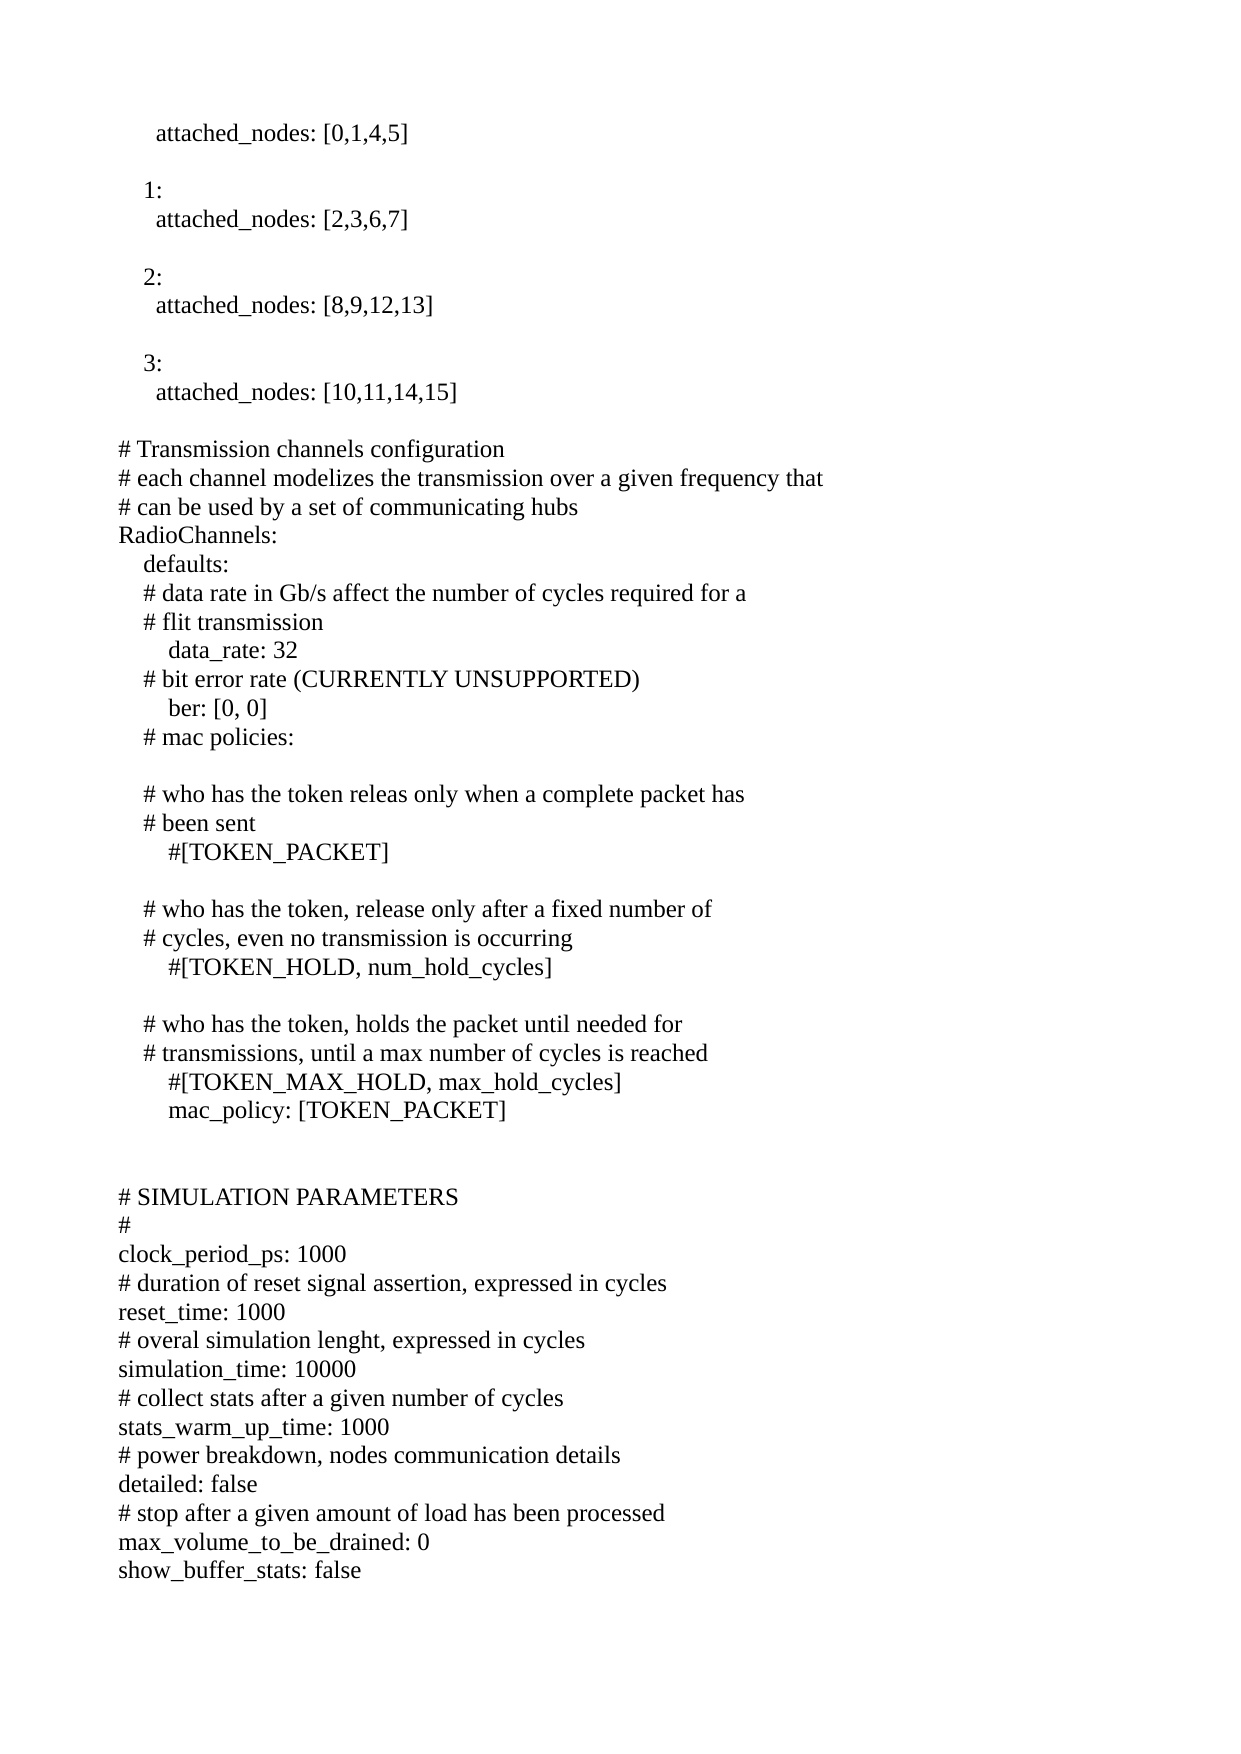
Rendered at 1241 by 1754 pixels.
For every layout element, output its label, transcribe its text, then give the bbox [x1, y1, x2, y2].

text # overal simulation lenght, expressed in cycles [118, 1326, 1122, 1354]
text # cycles, even no transmission is occurring [118, 923, 1122, 952]
text # collect stats after a given number of cycles [118, 1383, 1122, 1412]
text 2: [118, 262, 1122, 291]
text # stop after a given amount of load has been processed [118, 1498, 1122, 1527]
text # been sent [118, 808, 1122, 837]
text #[TOKEN_HOLD, num_hold_cycles] [118, 952, 1122, 981]
text show_buffer_stats: false [118, 1556, 1122, 1584]
text # flit transmission [118, 607, 1122, 636]
text # mac policies: [118, 722, 1122, 751]
text data_rate: 32 [118, 636, 1122, 664]
text attached_nodes: [0,1,4,5] [118, 118, 1122, 147]
text stats_warm_up_time: 1000 [118, 1412, 1122, 1441]
text RadioChannels: [118, 521, 1122, 549]
text # duration of reset signal assertion, expressed in cycles [118, 1268, 1122, 1297]
text ber: [0, 0] [118, 693, 1122, 722]
text attached_nodes: [8,9,12,13] [118, 291, 1122, 319]
text 3: [118, 348, 1122, 377]
text # can be used by a set of communicating hubs [118, 492, 1122, 521]
text # data rate in Gb/s affect the number of cycles required for a [118, 578, 1122, 607]
text mac_policy: [TOKEN_PACKET] [118, 1096, 1122, 1124]
text reset_time: 1000 [118, 1297, 1122, 1326]
text # each channel modelizes the transmission over a given frequency that [118, 463, 1122, 492]
text # who has the token releas only when a complete packet has [118, 779, 1122, 808]
text clock_period_ps: 1000 [118, 1239, 1122, 1268]
text # bit error rate (CURRENTLY UNSUPPORTED) [118, 664, 1122, 693]
text # who has the token, release only after a fixed number of [118, 894, 1122, 923]
text # power breakdown, nodes communication details [118, 1441, 1122, 1469]
text #[TOKEN_PACKET] [118, 837, 1122, 866]
text # [118, 1211, 1122, 1239]
text # transmissions, until a max number of cycles is reached [118, 1038, 1122, 1067]
text simulation_time: 10000 [118, 1354, 1122, 1383]
text attached_nodes: [2,3,6,7] [118, 204, 1122, 233]
text #[TOKEN_MAX_HOLD, max_hold_cycles] [118, 1067, 1122, 1096]
text # Transmission channels configuration [118, 434, 1122, 463]
text attached_nodes: [10,11,14,15] [118, 377, 1122, 406]
text detailed: false [118, 1469, 1122, 1498]
text # who has the token, holds the packet until needed for [118, 1009, 1122, 1038]
text # SIMULATION PARAMETERS [118, 1182, 1122, 1211]
text 1: [118, 176, 1122, 204]
text defaults: [118, 549, 1122, 578]
text max_volume_to_be_drained: 0 [118, 1527, 1122, 1556]
